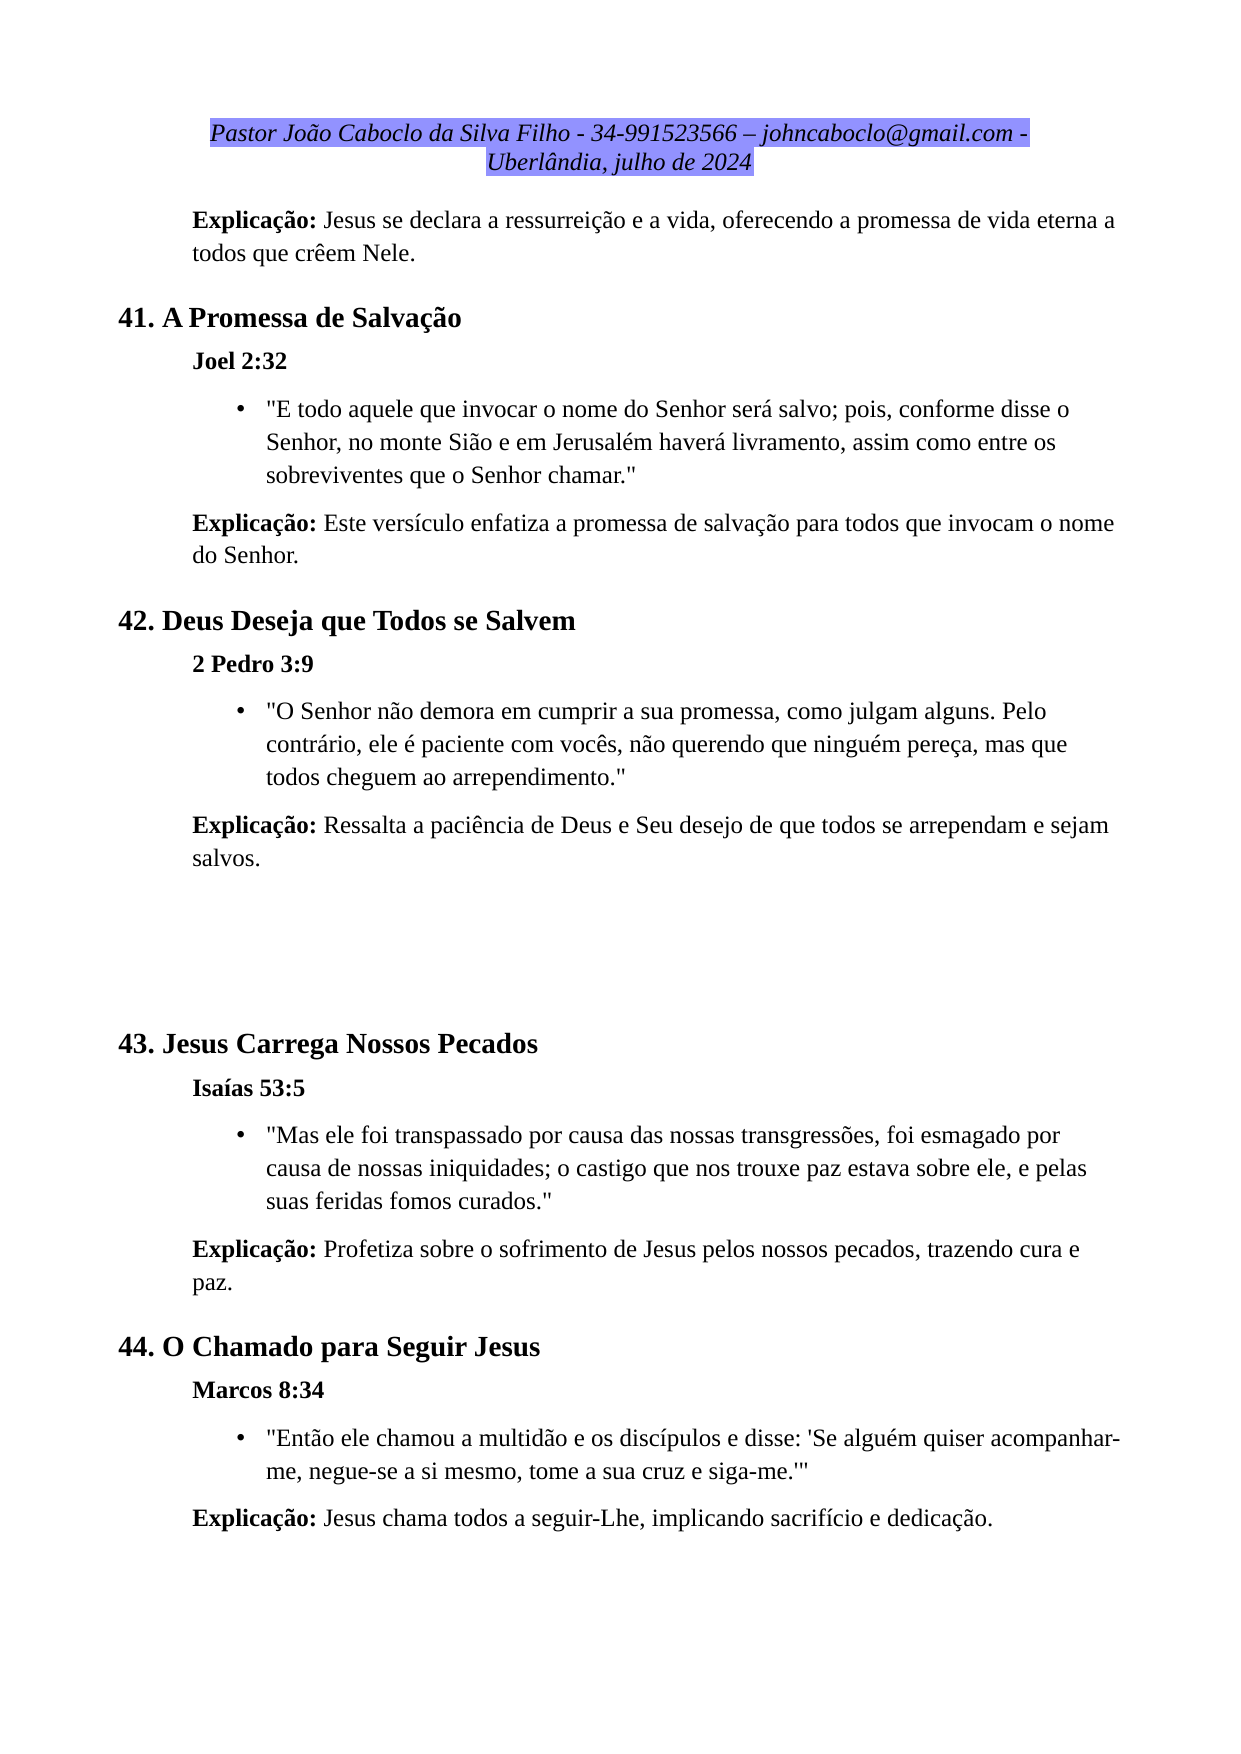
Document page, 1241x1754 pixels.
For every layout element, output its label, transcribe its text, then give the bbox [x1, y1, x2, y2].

text Explicação: Jesus chama todos a seguir-Lhe, implicando sacrifício e dedicação. [192, 1503, 1122, 1532]
subtitle 42. Deus Deseja que Todos se Salvem [118, 603, 1122, 636]
text Isaías 53:5 [192, 1073, 1122, 1101]
text Explicação: Este versículo enfatiza a promessa de salvação para todos que invocam o nome do Senhor. [192, 508, 1122, 569]
list "Então ele chamou a multidão e os discípulos e disse: 'Se alguém quiser acompanhar-me, negue-se a si mesmo, tome a sua cruz e siga-me.'" [236, 1423, 1122, 1484]
list "E todo aquele que invocar o nome do Senhor será salvo; pois, conforme disse o Senhor, no monte Sião e em Jerusalém haverá livramento, assim como entre os sobreviventes que o Senhor chamar." [236, 394, 1122, 489]
text Explicação: Profetiza sobre o sofrimento de Jesus pelos nossos pecados, trazendo cura e paz. [192, 1234, 1122, 1296]
subtitle 44. O Chamado para Seguir Jesus [118, 1329, 1122, 1363]
subtitle 43. Jesus Carrega Nossos Pecados [118, 1027, 1122, 1060]
text Explicação: Jesus se declara a ressurreição e a vida, oferecendo a promessa de vida eterna a todos que crêem Nele. [192, 205, 1122, 267]
text Joel 2:32 [192, 346, 1122, 375]
list "Mas ele foi transpassado por causa das nossas transgressões, foi esmagado por causa de nossas iniquidades; o castigo que nos trouxe paz estava sobre ele, e pelas suas feridas fomos curados." [236, 1120, 1122, 1215]
subtitle 41. A Promessa de Salvação [118, 300, 1122, 334]
text Explicação: Ressalta a paciência de Deus e Seu desejo de que todos se arrependam e sejam salvos. [192, 810, 1122, 872]
list "O Senhor não demora em cumprir a sua promessa, como julgam alguns. Pelo contrário, ele é paciente com vocês, não querendo que ninguém pereça, mas que todos cheguem ao arrependimento." [236, 696, 1122, 791]
text Marcos 8:34 [192, 1375, 1122, 1404]
text 2 Pedro 3:9 [192, 649, 1122, 678]
